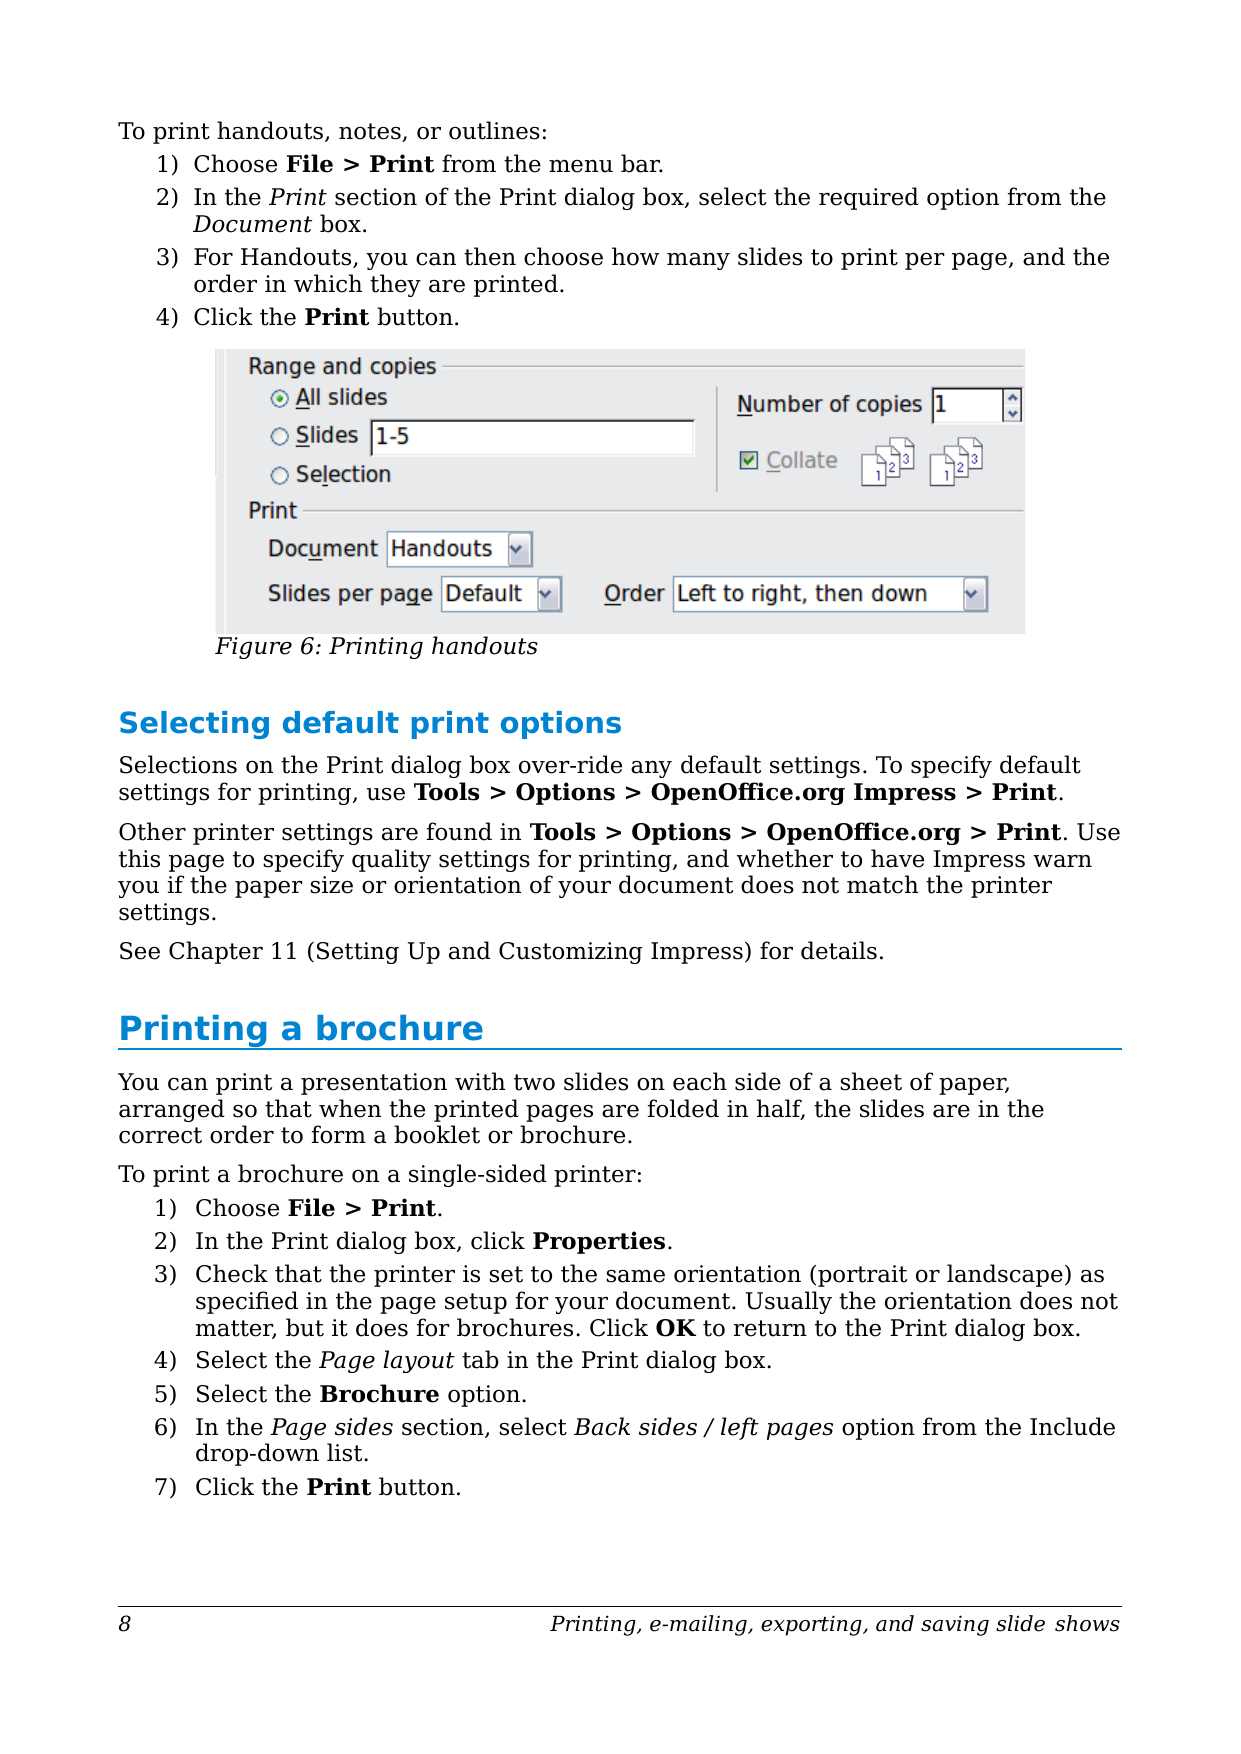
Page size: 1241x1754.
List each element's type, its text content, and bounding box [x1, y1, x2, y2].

list In the Print dialog box, click Properties. [177, 1228, 1122, 1255]
text Figure 6: Printing handouts [215, 634, 1025, 660]
text You can print a presentation with two slides on each side of a sheet of paper, arranged so that when the printed pages are folded in half, the slides are in the correct order to form a booklet or brochure. [118, 1069, 1122, 1149]
list Select the Brochure option. [177, 1381, 1122, 1408]
picture [215, 349, 1026, 634]
list For Handouts, you can then choose how many slides to print per page, and the order in which they are printed. [156, 244, 1122, 297]
text See Chapter 11 (Setting Up and Customizing Impress) for details. [118, 938, 1122, 965]
subtitle Printing a brochure [118, 1009, 1122, 1048]
list Click the Print button. [177, 1473, 1122, 1500]
list To print handouts, notes, or outlines: [118, 118, 1122, 145]
subtitle Selecting default print options [118, 706, 1122, 740]
list Choose File > Print from the menu bar. [156, 151, 1122, 178]
list Click the Print button. [156, 304, 1122, 331]
text Selections on the Print dialog box over-ride any default settings. To specify default settings for printing, use Tools > Options > OpenOffice.org Impress > Print. [118, 753, 1122, 806]
list Check that the printer is set to the same orientation (portrait or landscape) as specified in the page setup for your document. Usually the orientation does not matter, but it does for brochures. Click OK to return to the Print dialog box. [177, 1261, 1122, 1341]
list In the Page sides section, select Back sides / left pages option from the Include drop-down list. [177, 1414, 1122, 1467]
list To print a brochure on a single-sided printer: [118, 1162, 1122, 1188]
list Select the Page layout tab in the Print dialog box. [177, 1348, 1122, 1374]
text Other printer settings are found in Tools > Options > OpenOffice.org > Print. Use this page to specify quality settings for printing, and whether to have Impress warn you if the paper size or orientation of your document does not match the printer settings. [118, 819, 1122, 926]
list Choose File > Print. [177, 1195, 1122, 1222]
list In the Print section of the Print dialog box, select the required option from the Document box. [156, 184, 1122, 238]
